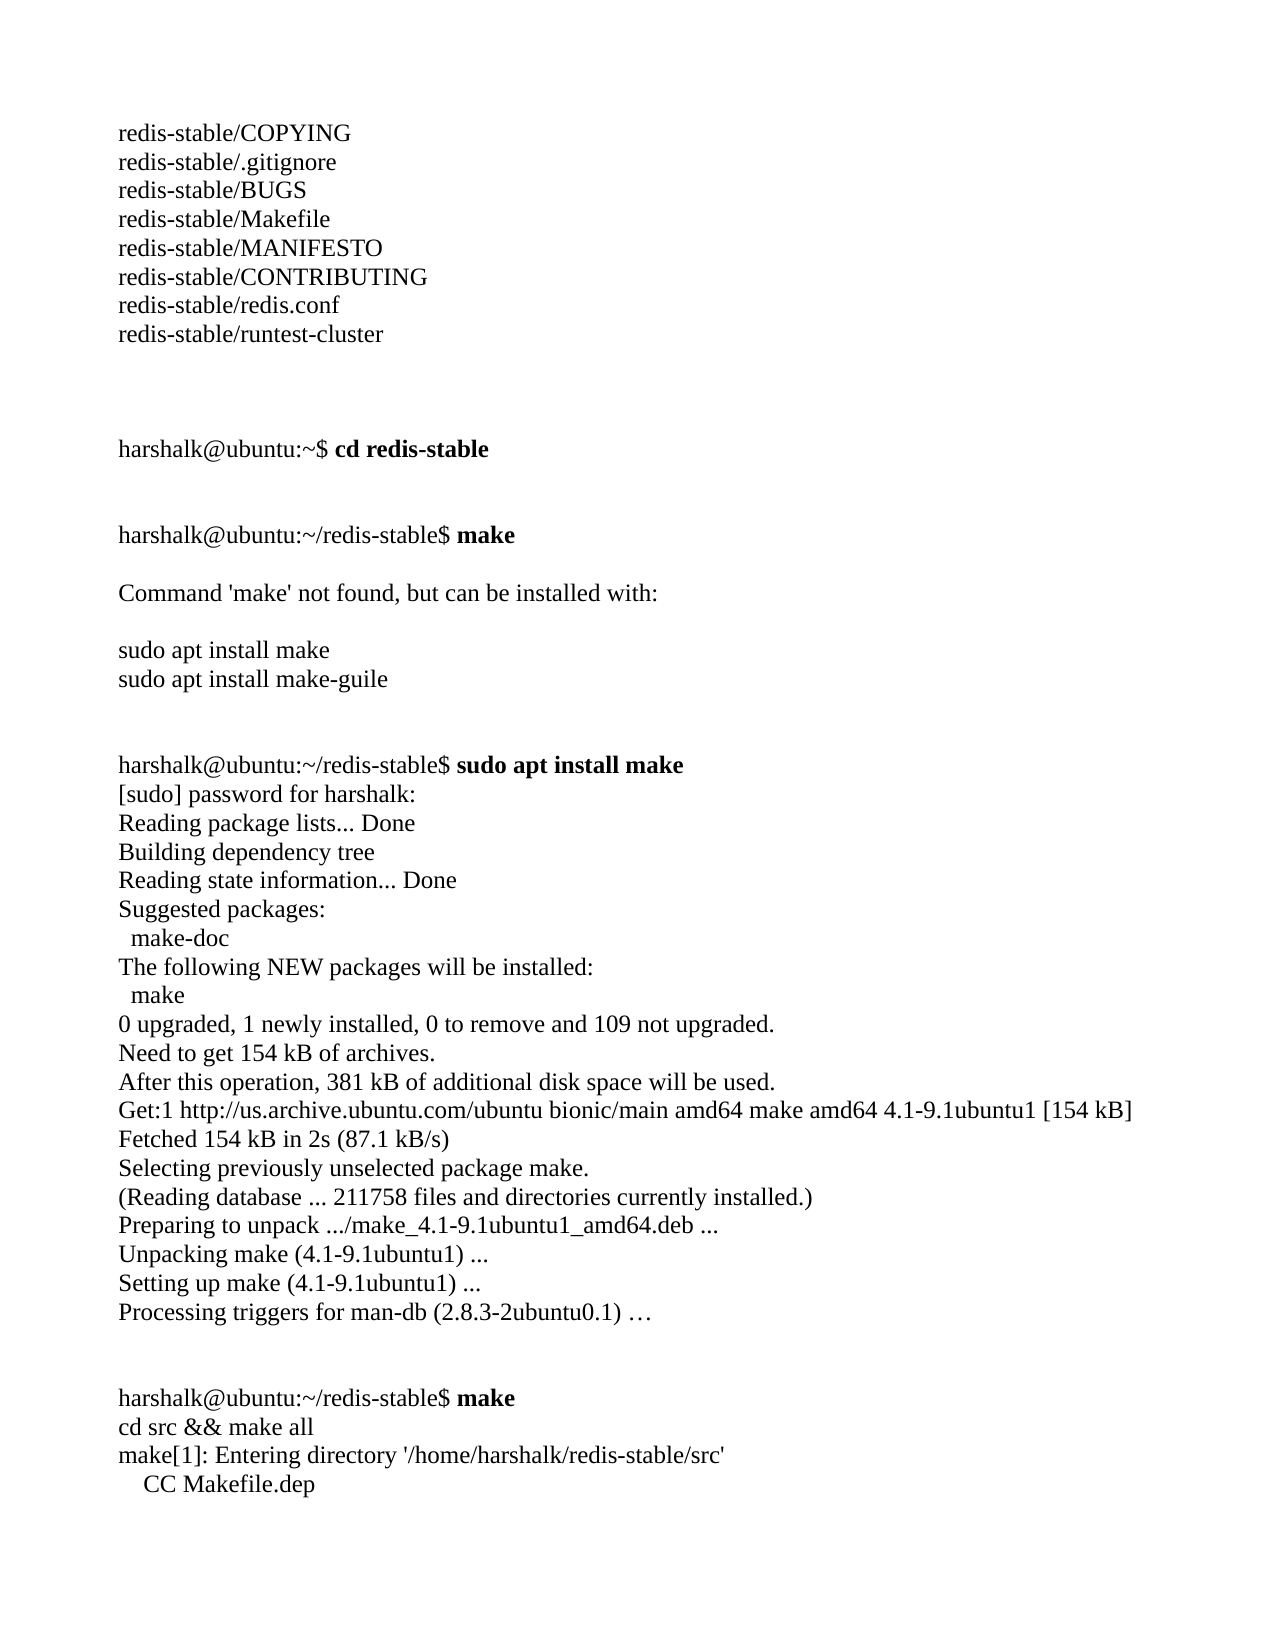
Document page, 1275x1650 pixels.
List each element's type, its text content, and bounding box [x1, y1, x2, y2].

text redis-stable/CONTRIBUTING [118, 262, 1157, 291]
text sudo apt install make-guile [118, 664, 1157, 693]
text Reading package lists... Done [118, 808, 1157, 837]
text Get:1 http://us.archive.ubuntu.com/ubuntu bionic/main amd64 make amd64 4.1-9.1ubuntu1 [154 kB] [118, 1096, 1157, 1124]
text cd src && make all [118, 1412, 1157, 1441]
text [sudo] password for harshalk: [118, 779, 1157, 808]
text harshalk@ubuntu:~/redis-stable$ sudo apt install make [118, 751, 1157, 779]
text Setting up make (4.1-9.1ubuntu1) ... [118, 1268, 1157, 1297]
text make[1]: Entering directory '/home/harshalk/redis-stable/src' [118, 1441, 1157, 1469]
text Processing triggers for man-db (2.8.3-2ubuntu0.1) … [118, 1297, 1157, 1326]
text Building dependency tree [118, 837, 1157, 866]
text Need to get 154 kB of archives. [118, 1038, 1157, 1067]
text (Reading database ... 211758 files and directories currently installed.) [118, 1182, 1157, 1211]
text redis-stable/COPYING [118, 118, 1157, 147]
text CC Makefile.dep [118, 1469, 1157, 1498]
text redis-stable/BUGS [118, 176, 1157, 204]
text harshalk@ubuntu:~/redis-stable$ make [118, 521, 1157, 549]
text Unpacking make (4.1-9.1ubuntu1) ... [118, 1239, 1157, 1268]
text redis-stable/redis.conf [118, 291, 1157, 319]
text Selecting previously unselected package make. [118, 1153, 1157, 1182]
text Command 'make' not found, but can be installed with: [118, 578, 1157, 607]
text redis-stable/Makefile [118, 204, 1157, 233]
text Fetched 154 kB in 2s (87.1 kB/s) [118, 1124, 1157, 1153]
text redis-stable/runtest-cluster [118, 319, 1157, 348]
text The following NEW packages will be installed: [118, 952, 1157, 981]
text 0 upgraded, 1 newly installed, 0 to remove and 109 not upgraded. [118, 1009, 1157, 1038]
text Suggested packages: [118, 894, 1157, 923]
text redis-stable/.gitignore [118, 147, 1157, 176]
text sudo apt install make [118, 636, 1157, 664]
text After this operation, 381 kB of additional disk space will be used. [118, 1067, 1157, 1096]
text Preparing to unpack .../make_4.1-9.1ubuntu1_amd64.deb ... [118, 1211, 1157, 1239]
text Reading state information... Done [118, 866, 1157, 894]
text harshalk@ubuntu:~/redis-stable$ make [118, 1383, 1157, 1412]
text make [118, 981, 1157, 1009]
text harshalk@ubuntu:~$ cd redis-stable [118, 434, 1157, 463]
text redis-stable/MANIFESTO [118, 233, 1157, 262]
text make-doc [118, 923, 1157, 952]
